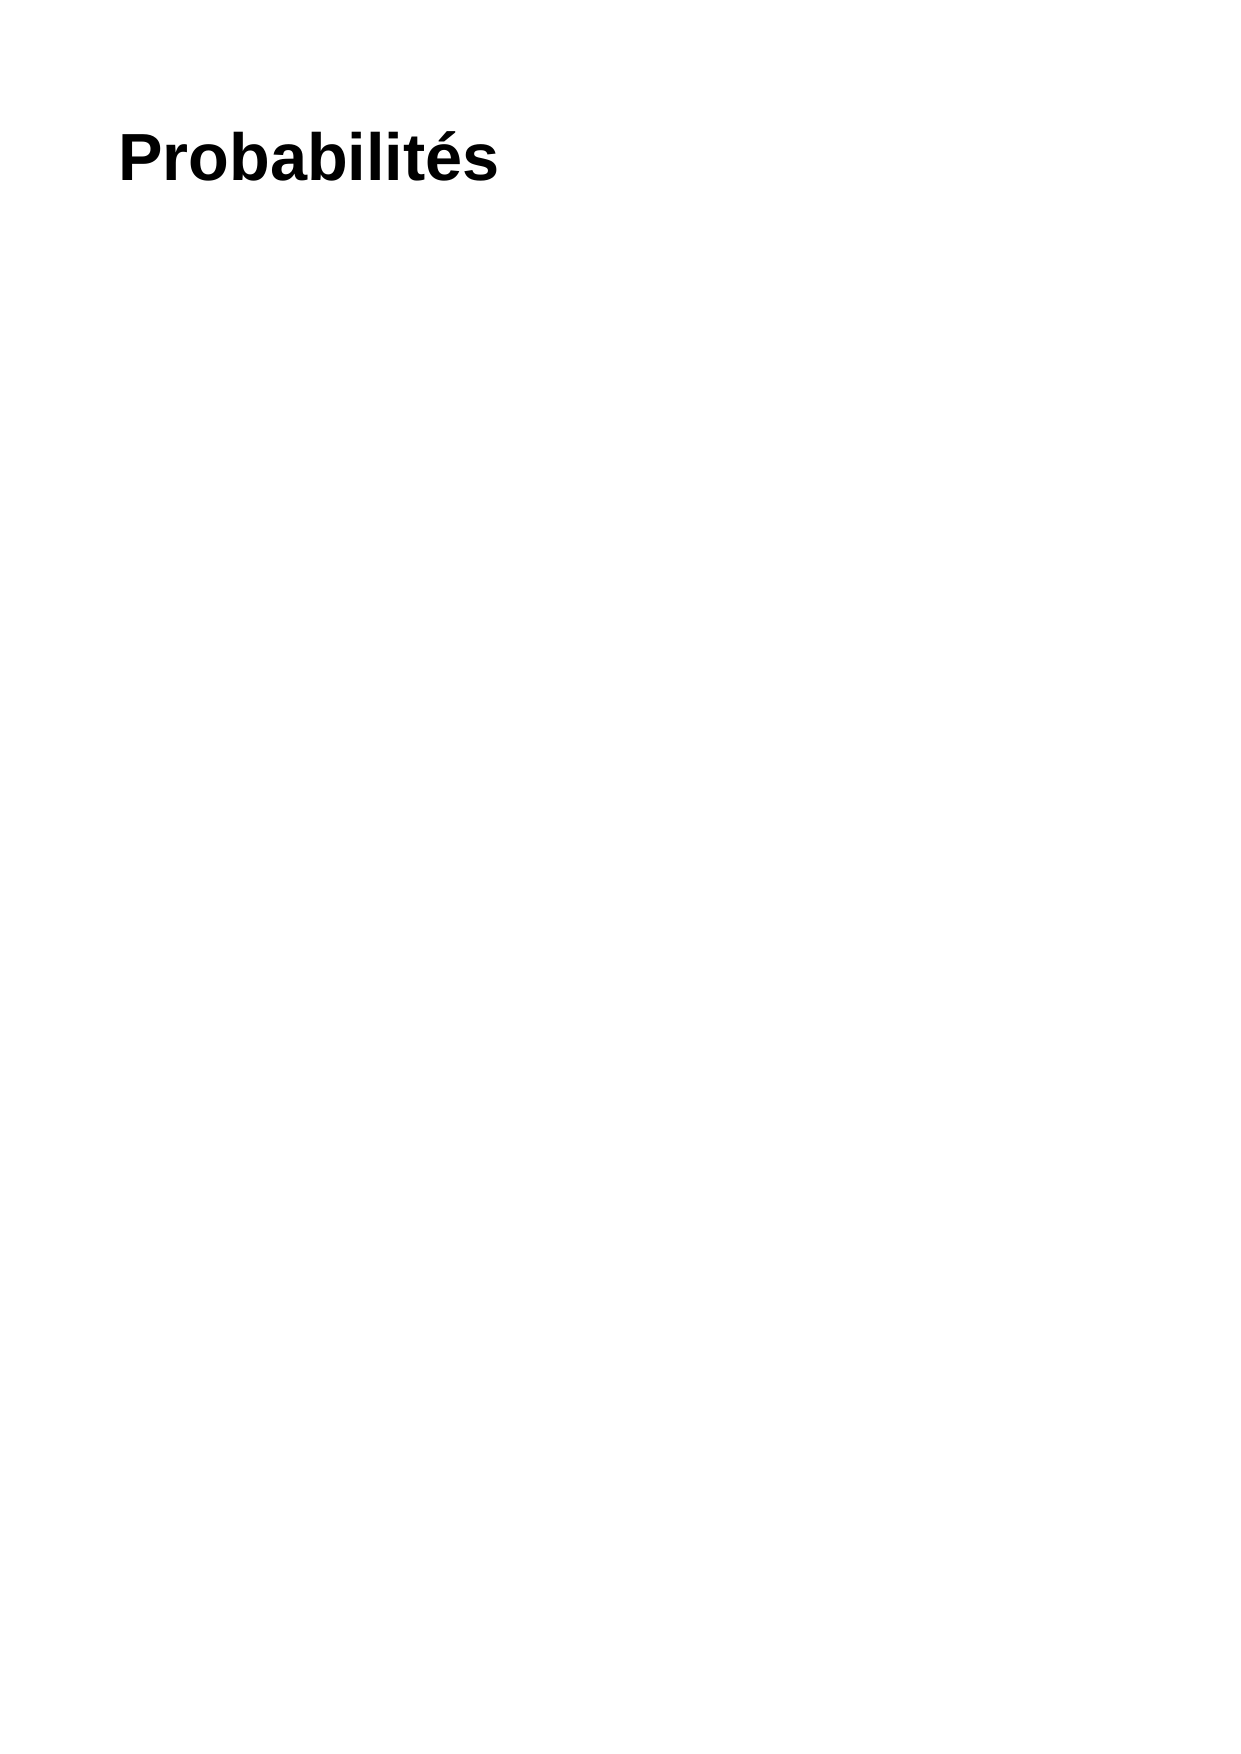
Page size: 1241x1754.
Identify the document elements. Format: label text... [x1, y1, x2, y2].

subtitle Probabilités [118, 118, 1122, 195]
